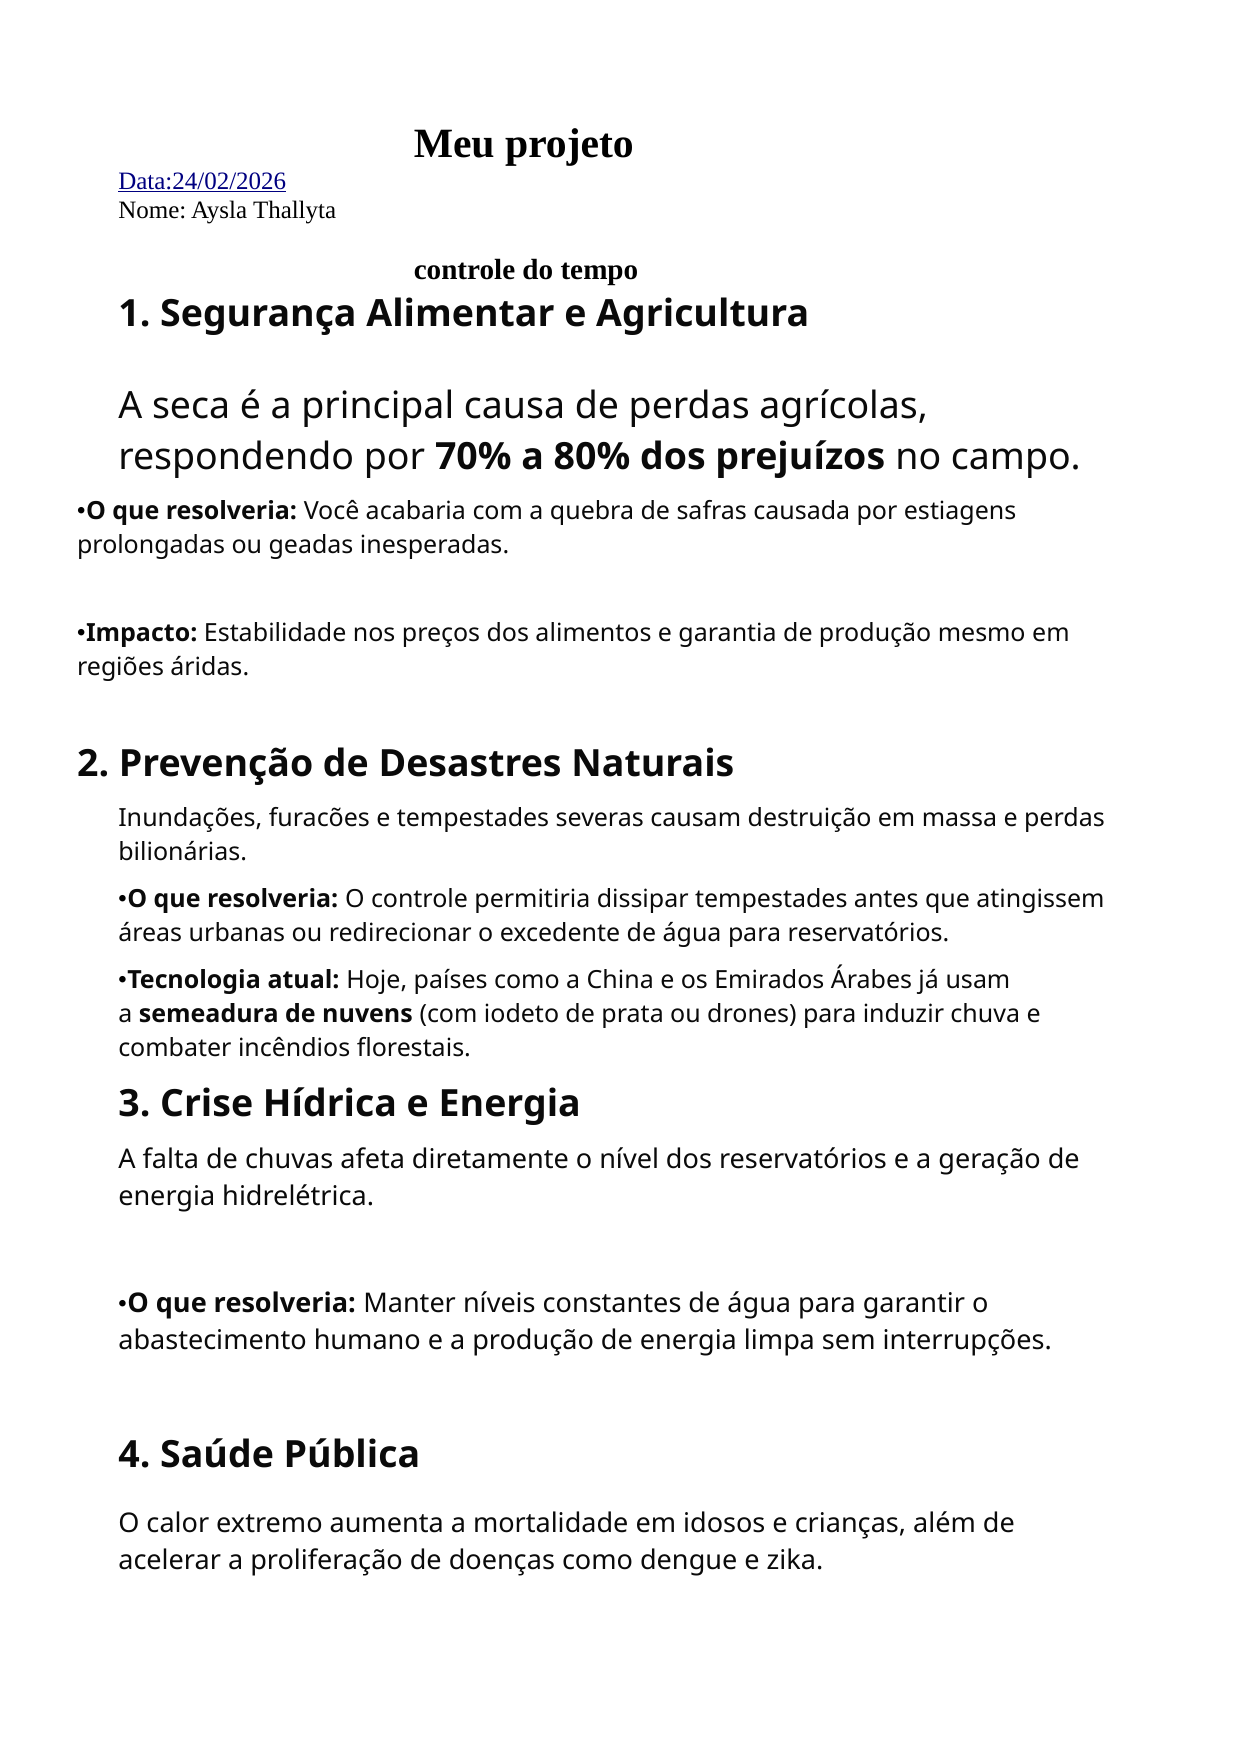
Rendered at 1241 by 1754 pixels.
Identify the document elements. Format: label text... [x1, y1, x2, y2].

text A seca é a principal causa de perdas agrícolas, respondendo por 70% a 80% dos prejuízos no campo. [118, 378, 1122, 480]
text Meu projeto [118, 118, 1122, 166]
text 4. Saúde Pública [118, 1427, 1122, 1478]
list O que resolveria: Você acabaria com a quebra de safras causada por estiagens prolongadas ou geadas inesperadas. [77, 493, 1122, 561]
text A falta de chuvas afeta diretamente o nível dos reservatórios e a geração de energia hidrelétrica. [118, 1139, 1122, 1213]
list 2. Prevenção de Desastres Naturais [77, 736, 1122, 787]
text O calor extremo aumenta a mortalidade em idosos e crianças, além de acelerar a proliferação de doenças como dengue e zika. [118, 1503, 1122, 1577]
list Tecnologia atual: Hoje, países como a China e os Emirados Árabes já usam a semeadura de nuvens (com iodeto de prata ou drones) para induzir chuva e combater incêndios florestais. [118, 961, 1122, 1063]
text controle do tempo [118, 252, 1122, 286]
text 1. Segurança Alimentar e Agricultura [118, 286, 1122, 337]
list O que resolveria: O controle permitiria dissipar tempestades antes que atingissem áreas urbanas ou redirecionar o excedente de água para reservatórios. [118, 881, 1122, 949]
list O que resolveria: Manter níveis constantes de água para garantir o abastecimento humano e a produção de energia limpa sem interrupções. [118, 1283, 1122, 1357]
text Nome: Aysla Thallyta [118, 195, 1122, 223]
text Inundações, furacões e tempestades severas causam destruição em massa e perdas bilionárias. [118, 800, 1122, 868]
list Impacto: Estabilidade nos preços dos alimentos e garantia de produção mesmo em regiões áridas. [77, 614, 1122, 683]
list 3. Crise Hídrica e Energia [118, 1076, 1122, 1127]
text Data:24/02/2026 [118, 166, 1122, 195]
